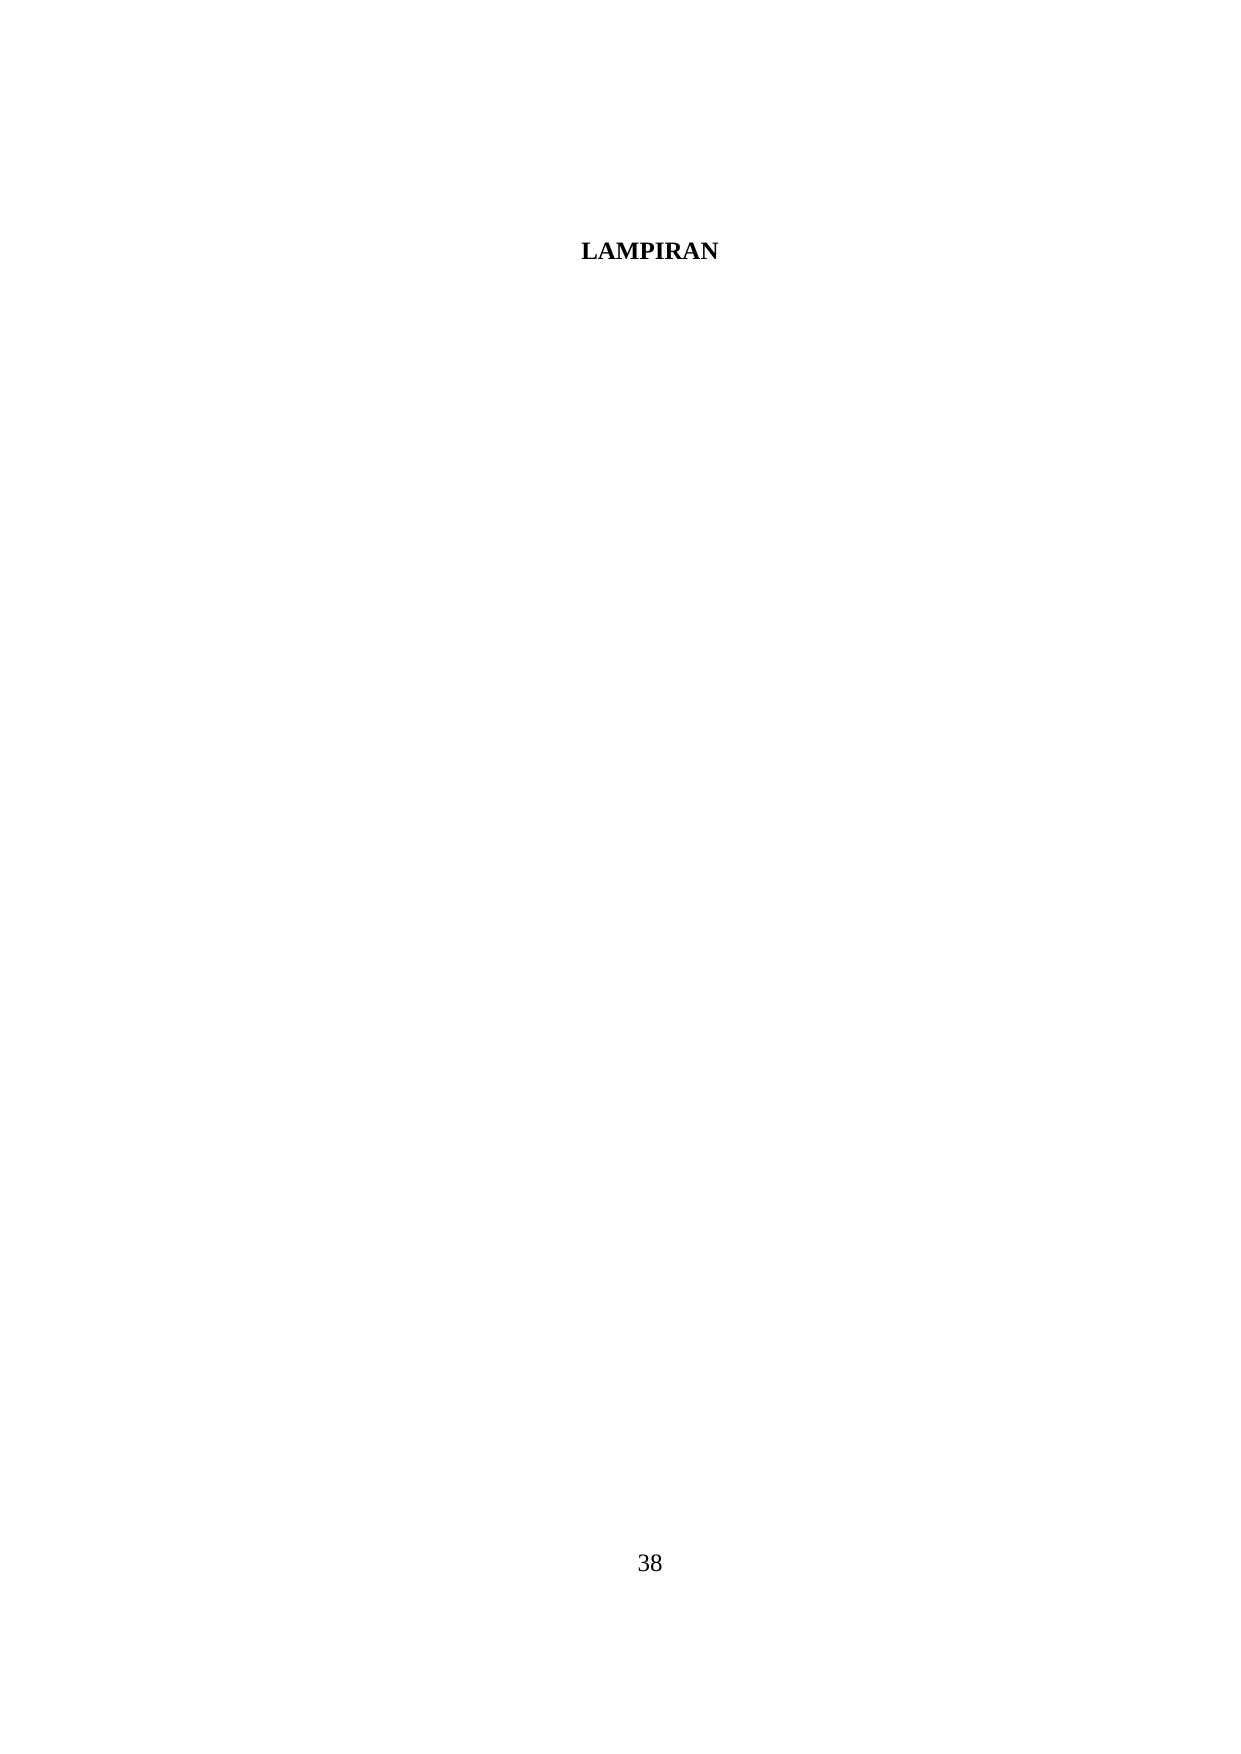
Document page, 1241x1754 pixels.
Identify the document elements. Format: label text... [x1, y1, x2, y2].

text LAMPIRAN [236, 236, 1063, 265]
